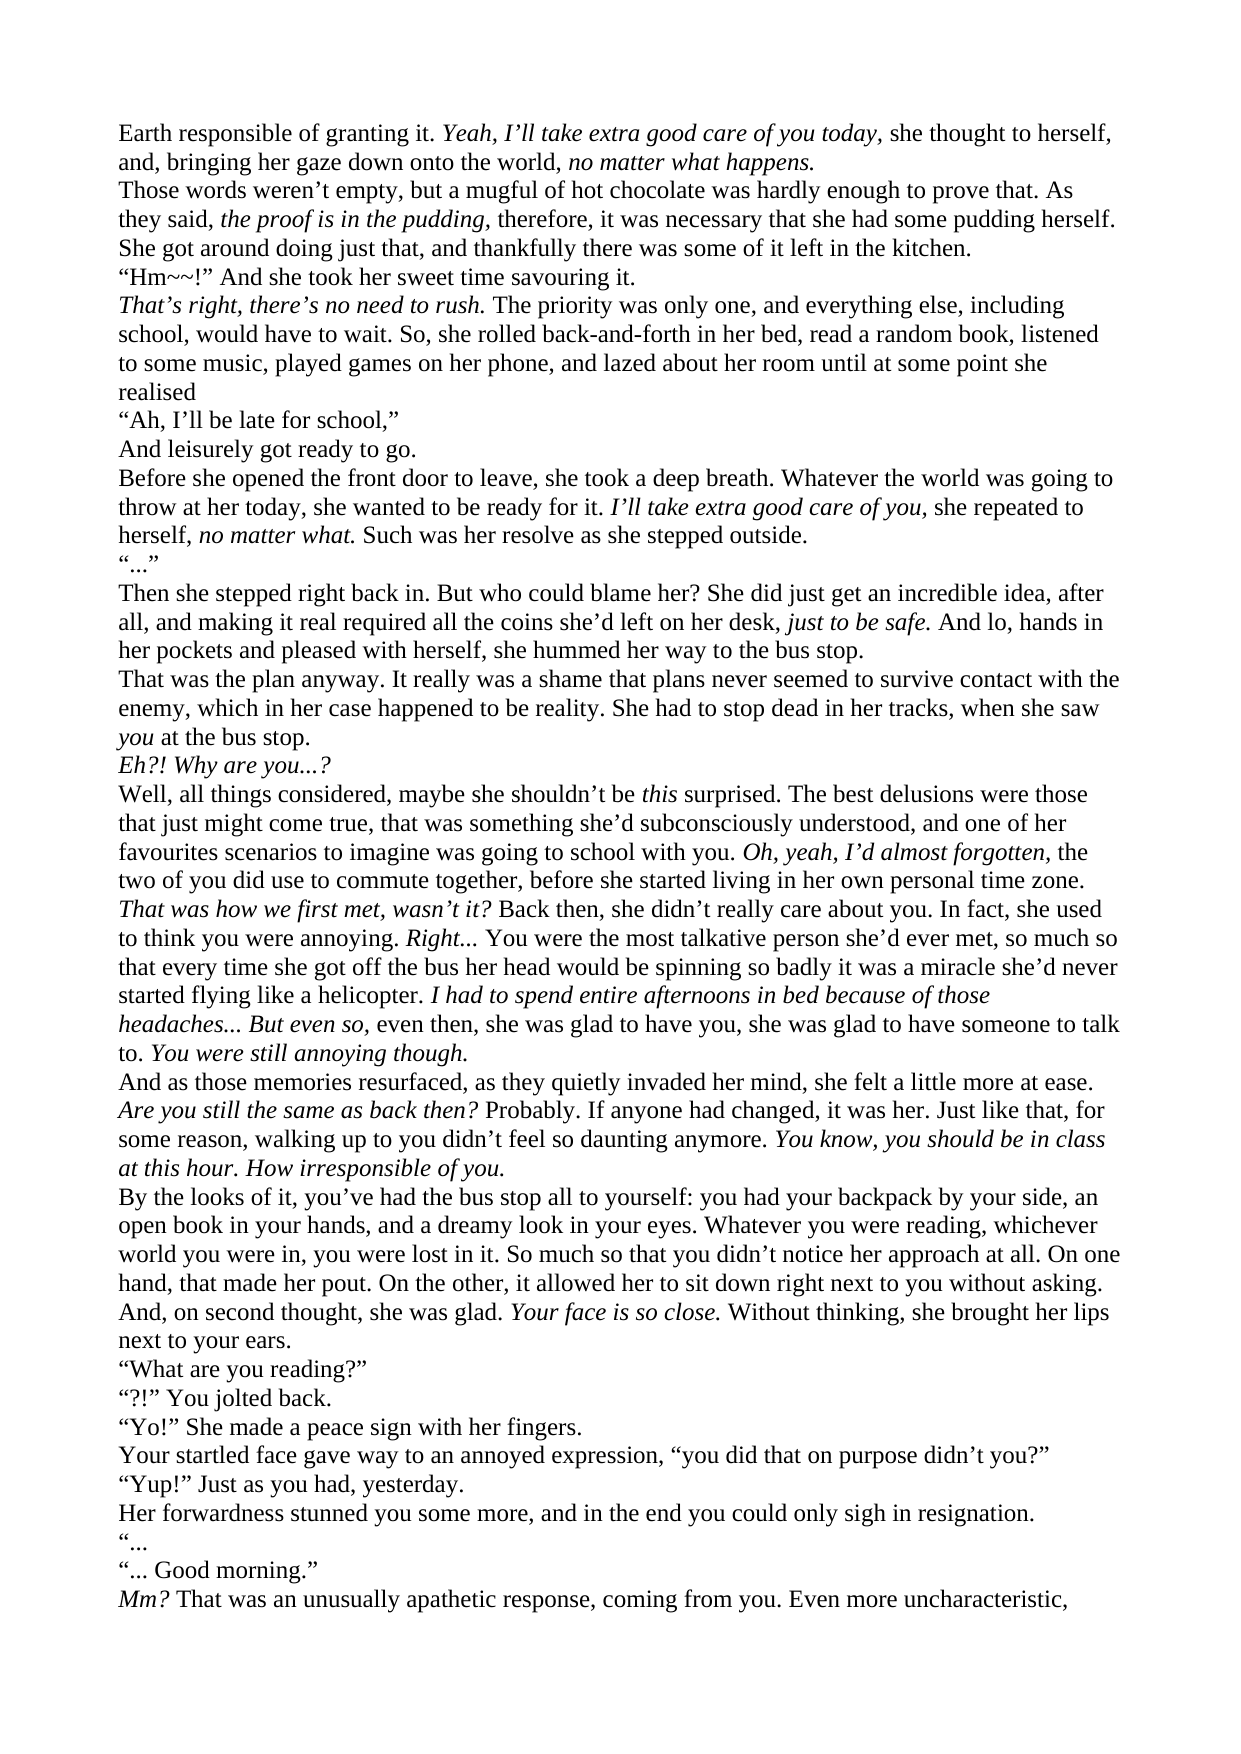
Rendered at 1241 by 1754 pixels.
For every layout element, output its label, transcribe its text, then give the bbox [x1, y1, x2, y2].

text “Ah, I’ll be late for school,” [118, 406, 1122, 434]
text “Yo!” She made a peace sign with her fingers. [118, 1412, 1122, 1441]
text Her forwardness stunned you some more, and in the end you could only sigh in resignation. [118, 1498, 1122, 1527]
text Before she opened the front door to leave, she took a deep breath. Whatever the world was going to throw at her today, she wanted to be ready for it. I’ll take extra good care of you, she repeated to herself, no matter what. Such was her resolve as she stepped outside. [118, 463, 1122, 549]
text “... Good morning.” [118, 1556, 1122, 1584]
text “What are you reading?” [118, 1354, 1122, 1383]
text “Yup!” Just as you had, yesterday. [118, 1469, 1122, 1498]
text Mm? That was an unusually apathetic response, coming from you. Even more uncharacteristic, [118, 1584, 1122, 1613]
text And leisurely got ready to go. [118, 434, 1122, 463]
text “... [118, 1527, 1122, 1556]
text And as those memories resurfaced, as they quietly invaded her mind, she felt a little more at ease. Are you still the same as back then? Probably. If anyone had changed, it was her. Just like that, for some reason, walking up to you didn’t feel so daunting anymore. You know, you should be in class at this hour. How irresponsible of you. [118, 1067, 1122, 1182]
text By the looks of it, you’ve had the bus stop all to yourself: you had your backpack by your side, an open book in your hands, and a dreamy look in your eyes. Whatever you were reading, whichever world you were in, you were lost in it. So much so that you didn’t notice her approach at all. On one hand, that made her pout. On the other, it allowed her to sit down right next to you without asking. And, on second thought, she was glad. Your face is so close. Without thinking, she brought her lips next to your ears. [118, 1182, 1122, 1354]
text Those words weren’t empty, but a mugful of hot chocolate was hardly enough to prove that. As they said, the proof is in the pudding, therefore, it was necessary that she had some pudding herself. She got around doing just that, and thankfully there was some of it left in the kitchen. [118, 176, 1122, 262]
text Eh?! Why are you...? [118, 751, 1122, 779]
text Earth responsible of granting it. Yeah, I’ll take extra good care of you today, she thought to herself, and, bringing her gaze down onto the world, no matter what happens. [118, 118, 1122, 176]
text That was the plan anyway. It really was a shame that plans never seemed to survive contact with the enemy, which in her case happened to be reality. She had to stop dead in her tracks, when she saw you at the bus stop. [118, 664, 1122, 751]
text “Hm~~!” And she took her sweet time savouring it. [118, 262, 1122, 291]
text That’s right, there’s no need to rush. The priority was only one, and everything else, including school, would have to wait. So, she rolled back-and-forth in her bed, read a random book, listened to some music, played games on her phone, and lazed about her room until at some point she realised [118, 291, 1122, 406]
text Well, all things considered, maybe she shouldn’t be this surprised. The best delusions were those that just might come true, that was something she’d subconsciously understood, and one of her favourites scenarios to imagine was going to school with you. Oh, yeah, I’d almost forgotten, the two of you did use to commute together, before she started living in her own personal time zone. That was how we first met, wasn’t it? Back then, she didn’t really care about you. In fact, she used to think you were annoying. Right... You were the most talkative person she’d ever met, so much so that every time she got off the bus her head would be spinning so badly it was a miracle she’d never started flying like a helicopter. I had to spend entire afternoons in bed because of those headaches... But even so, even then, she was glad to have you, she was glad to have someone to talk to. You were still annoying though. [118, 779, 1122, 1067]
text “...” [118, 549, 1122, 578]
text Then she stepped right back in. But who could blame her? She did just get an incredible idea, after all, and making it real required all the coins she’d left on her desk, just to be safe. And lo, hands in her pockets and pleased with herself, she hummed her way to the bus stop. [118, 578, 1122, 664]
text Your startled face gave way to an annoyed expression, “you did that on purpose didn’t you?” [118, 1441, 1122, 1469]
text “?!” You jolted back. [118, 1383, 1122, 1412]
